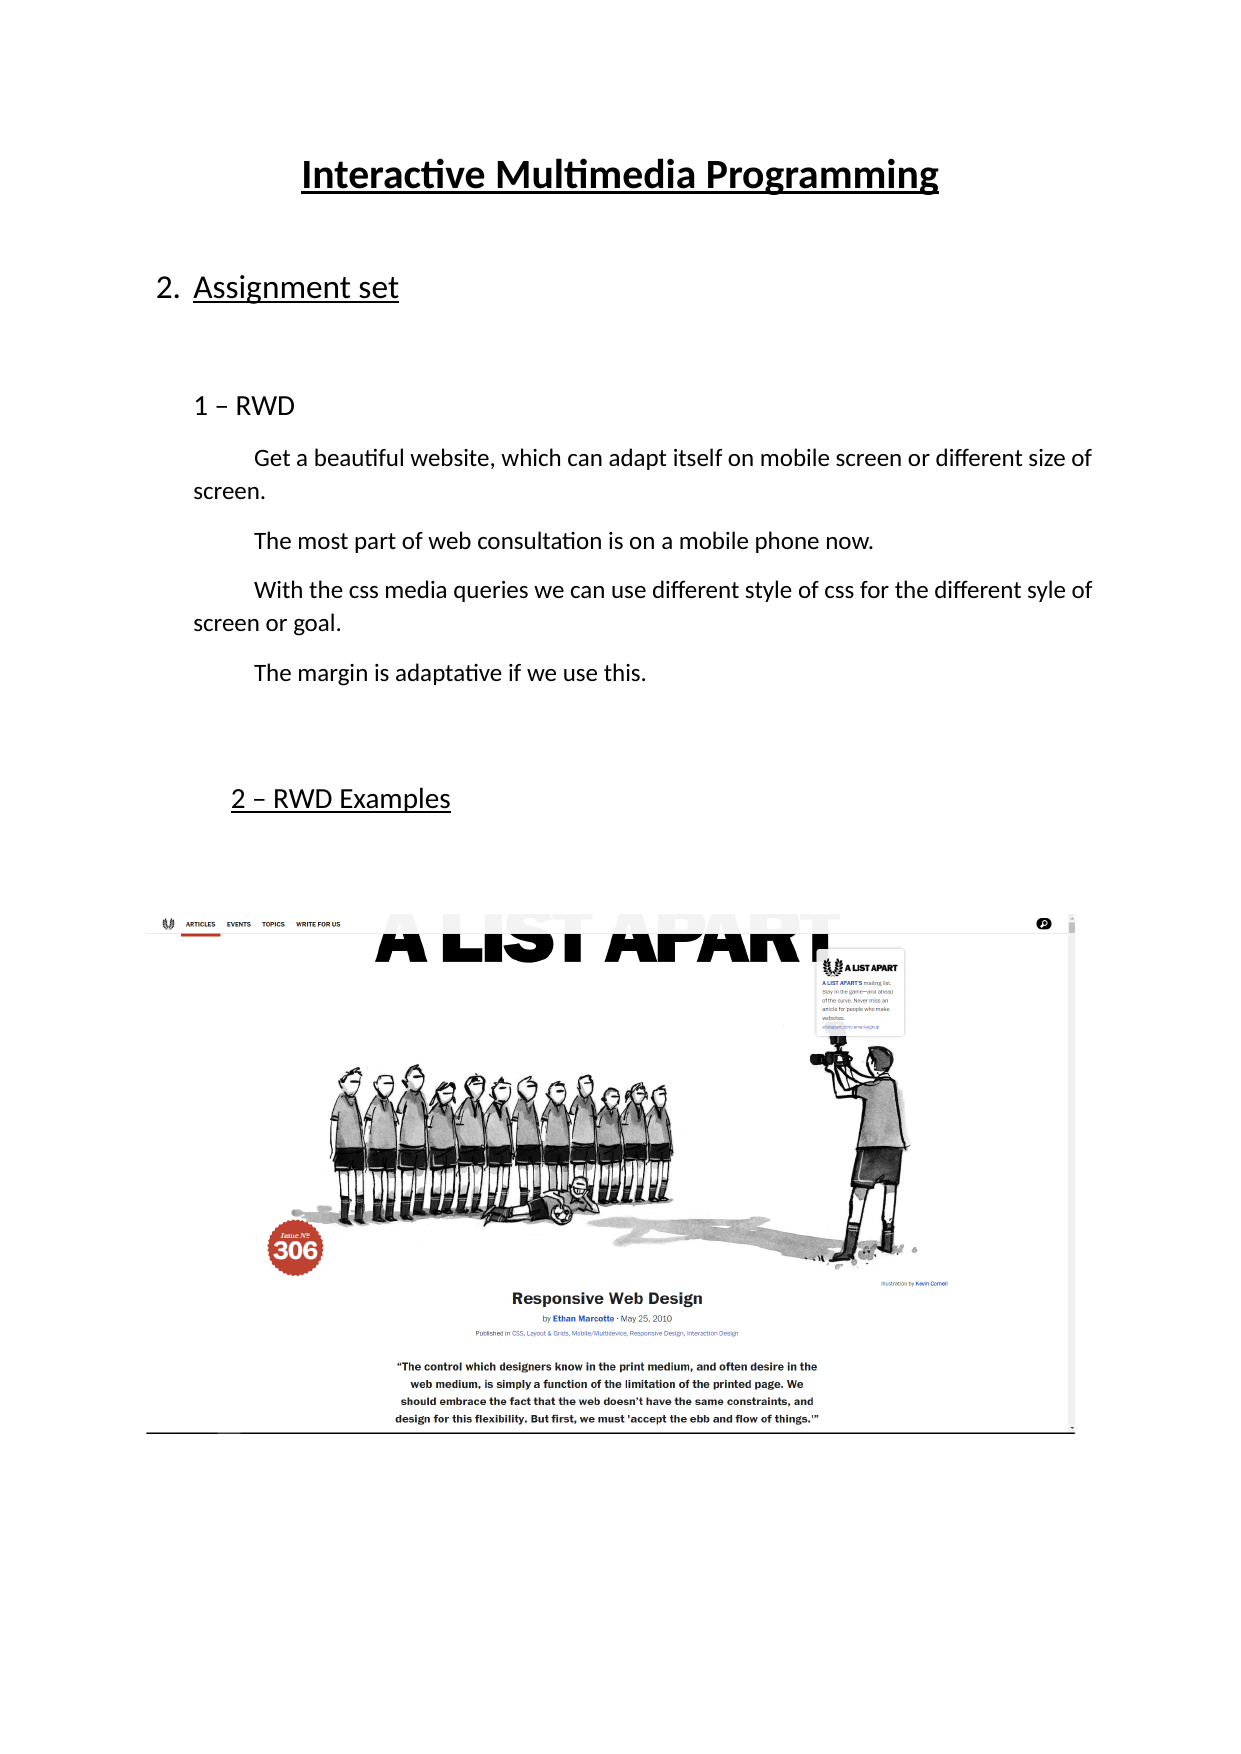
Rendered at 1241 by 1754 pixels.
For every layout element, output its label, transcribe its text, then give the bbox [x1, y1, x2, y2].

list With the css media queries we can use different style of css for the different syle of screen or goal. [193, 574, 1122, 638]
text Interactive Multimedia Programming [118, 148, 1122, 198]
picture [146, 914, 1076, 1434]
list Assignment set [156, 266, 1122, 307]
list The margin is adaptative if we use this. [193, 657, 1122, 687]
list 1 – RWD [193, 387, 1122, 423]
list Get a beautiful website, which can adapt itself on mobile screen or different size of screen. [193, 442, 1122, 506]
text 2 – RWD Examples [231, 781, 1122, 816]
list The most part of web consultation is on a mobile phone now. [193, 525, 1122, 555]
